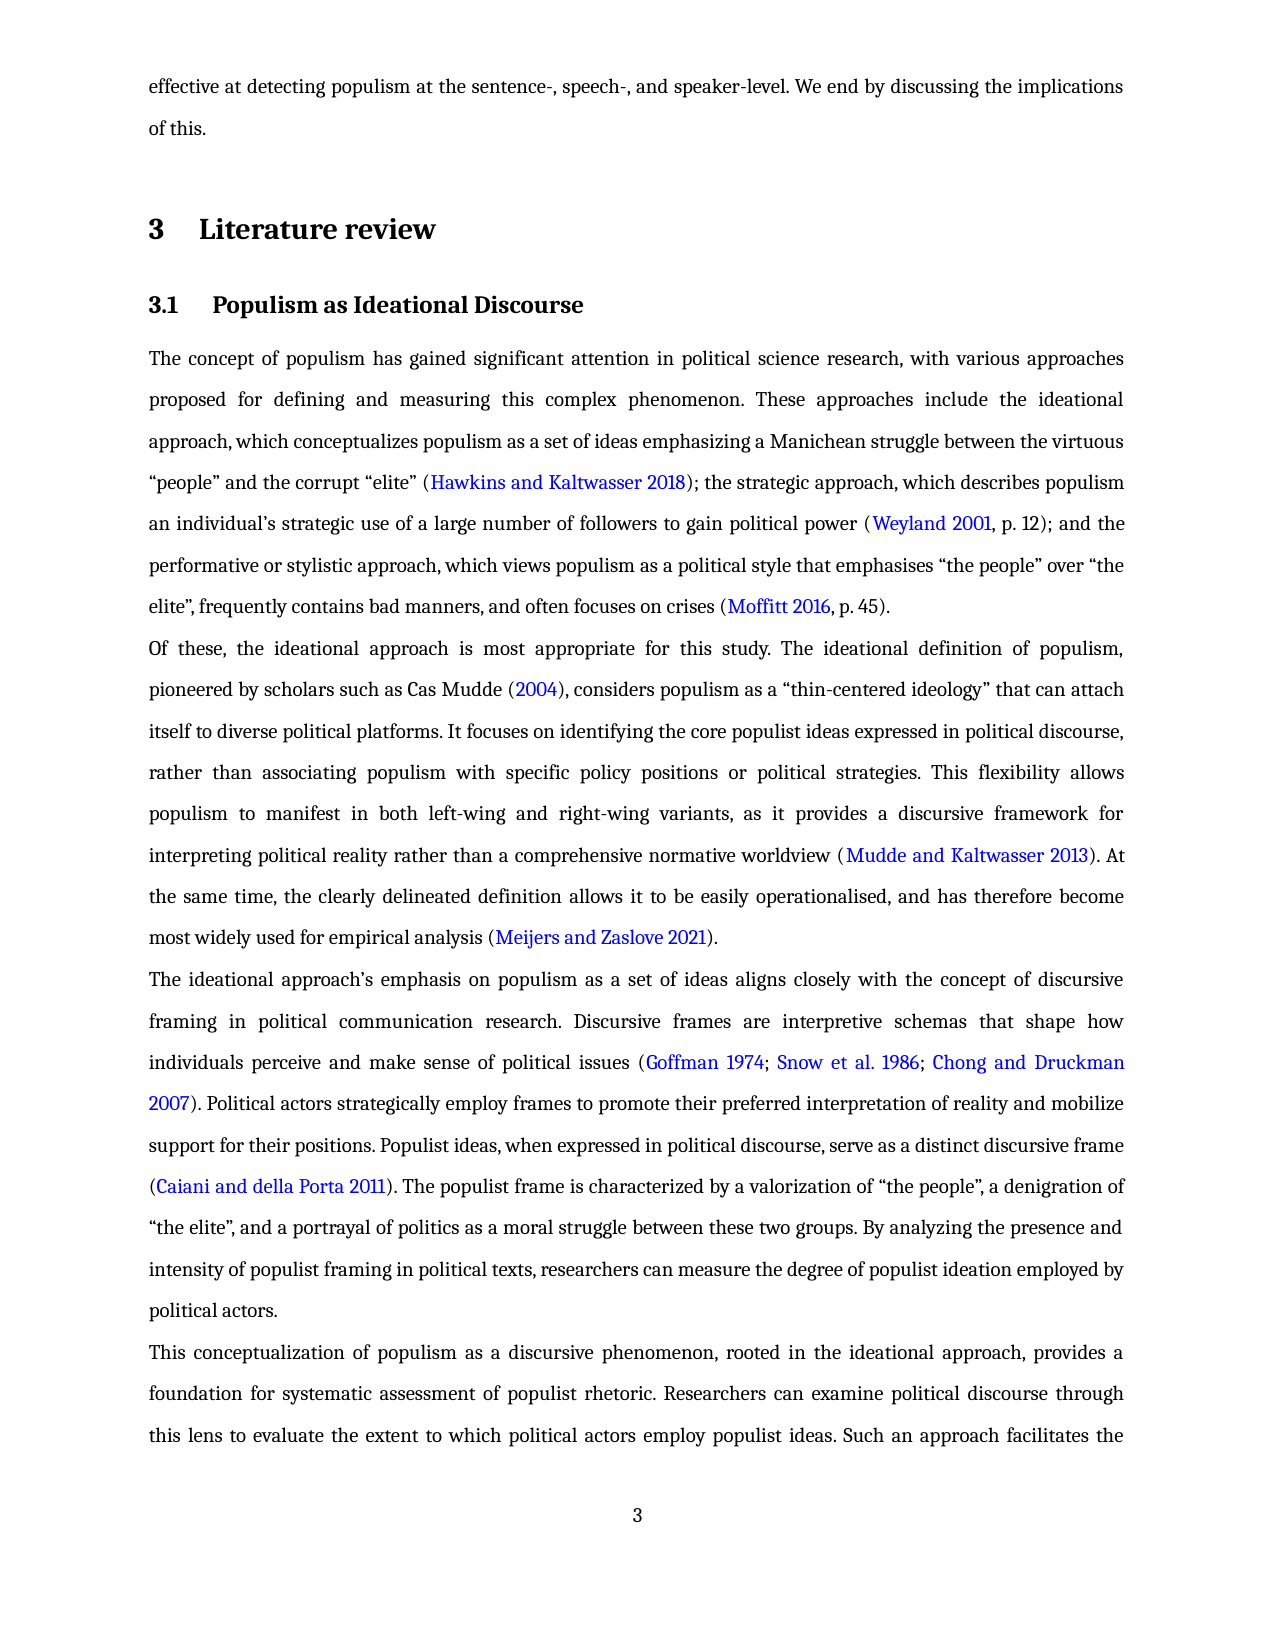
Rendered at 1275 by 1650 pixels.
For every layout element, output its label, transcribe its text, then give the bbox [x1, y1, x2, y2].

text effective at detecting populism at the sentence-, speech-, and speaker-level. We end by discussing the implications of this. [148, 75, 1125, 140]
text The concept of populism has gained significant attention in political science research, with various approaches proposed for defining and measuring this complex phenomenon. These approaches include the ideational approach, which conceptualizes populism as a set of ideas emphasizing a Manichean struggle between the virtuous “people” and the corrupt “elite” (Hawkins and Kaltwasser 2018); the strategic approach, which describes populism an individual’s strategic use of a large number of followers to gain political power (Weyland 2001, p. 12); and the performative or stylistic approach, which views populism as a political style that emphasises “the people” over “the elite”, frequently contains bad manners, and often focuses on crises (Moffitt 2016, p. 45). [148, 347, 1125, 619]
text Of these, the ideational approach is most appropriate for this study. The ideational definition of populism, pioneered by scholars such as Cas Mudde (2004), considers populism as a “thin-centered ideology” that can attach itself to diverse political platforms. It focuses on identifying the core populist ideas expressed in political discourse, rather than associating populism with specific policy positions or political strategies. This flexibility allows populism to manifest in both left-wing and right-wing variants, as it provides a discursive framework for interpreting political reality rather than a comprehensive normative worldview (Mudde and Kaltwasser 2013). At the same time, the clearly delineated definition allows it to be easily operationalised, and has therefore become most widely used for empirical analysis (Meijers and Zaslove 2021). [148, 637, 1125, 950]
text This conceptualization of populism as a discursive phenomenon, rooted in the ideational approach, provides a foundation for systematic assessment of populist rhetoric. Researchers can examine political discourse through this lens to evaluate the extent to which political actors employ populist ideas. Such an approach facilitates the [148, 1341, 1125, 1447]
subtitle Literature review [148, 212, 1125, 247]
text The ideational approach’s emphasis on populism as a set of ideas aligns closely with the concept of discursive framing in political communication research. Discursive frames are interpretive schemas that shape how individuals perceive and make sense of political issues (Goffman 1974; Snow et al. 1986; Chong and Druckman 2007). Political actors strategically employ frames to promote their preferred interpretation of reality and mobilize support for their positions. Populist ideas, when expressed in political discourse, serve as a distinct discursive frame (Caiani and della Porta 2011). The populist frame is characterized by a valorization of “the people”, a denigration of “the elite”, and a portrayal of politics as a moral struggle between these two groups. By analyzing the presence and intensity of populist framing in political texts, researchers can measure the degree of populist ideation employed by political actors. [148, 968, 1125, 1323]
subtitle Populism as Ideational Discourse [148, 291, 1125, 320]
